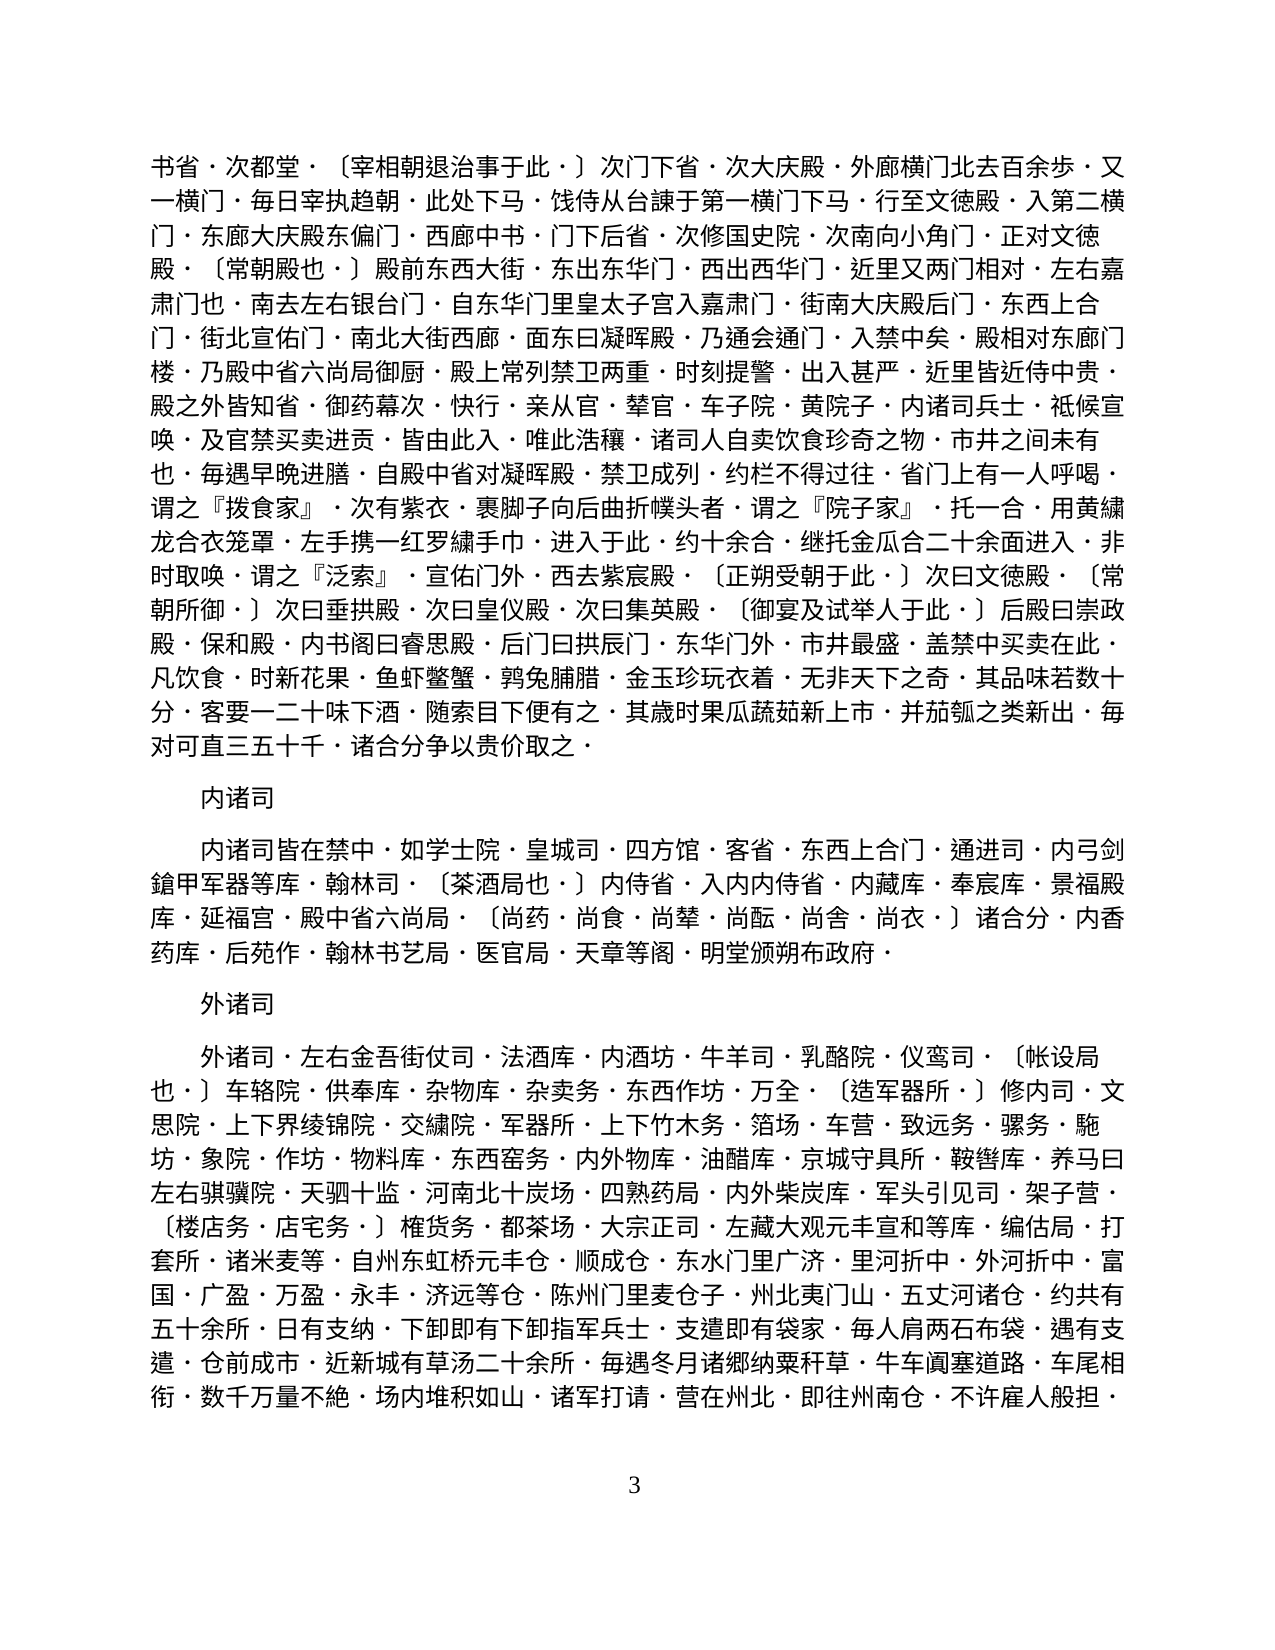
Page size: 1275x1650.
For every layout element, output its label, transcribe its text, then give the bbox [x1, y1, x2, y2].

text 外诸司 [150, 987, 1125, 1021]
text 书省．次都堂．〔宰相朝退治事于此．〕次门下省．次大庆殿．外廊横门北去百余歩．又一横门．毎日宰执趋朝．此处下马．饯侍从台諌于第一横门下马．行至文徳殿．入第二横门．东廊大庆殿东偏门．西廊中书．门下后省．次修国史院．次南向小角门．正对文徳殿．〔常朝殿也．〕殿前东西大街．东出东华门．西出西华门．近里又两门相对．左右嘉肃门也．南去左右银台门．自东华门里皇太子宫入嘉肃门．街南大庆殿后门．东西上合门．街北宣佑门．南北大街西廊．面东曰凝晖殿．乃通会通门．入禁中矣．殿相对东廊门楼．乃殿中省六尚局御厨．殿上常列禁卫两重．时刻提警．出入甚严．近里皆近侍中贵．殿之外皆知省．御药幕次．快行．亲从官．辇官．车子院．黄院子．内诸司兵士．祗候宣唤．及官禁买卖进贡．皆由此入．唯此浩穰．诸司人自卖饮食珍奇之物．市井之间未有也．毎遇早晩进膳．自殿中省对凝晖殿．禁卫成列．约栏不得过往．省门上有一人呼喝．谓之『拨食家』．次有紫衣．裹脚子向后曲折幞头者．谓之『院子家』．托一合．用黄繍龙合衣笼罩．左手携一红罗繍手巾．进入于此．约十余合．继托金瓜合二十余面进入．非时取唤．谓之『泛索』．宣佑门外．西去紫宸殿．〔正朔受朝于此．〕次曰文徳殿．〔常朝所御．〕次曰垂拱殿．次曰皇仪殿．次曰集英殿．〔御宴及试举人于此．〕后殿曰崇政殿．保和殿．内书阁曰睿思殿．后门曰拱辰门．东华门外．市井最盛．盖禁中买卖在此．凡饮食．时新花果．鱼虾鳖蟹．鹑兔脯腊．金玉珍玩衣着．无非天下之奇．其品味若数十分．客要一二十味下酒．随索目下便有之．其歳时果瓜蔬茹新上市．并茄瓠之类新出．毎对可直三五十千．诸合分争以贵价取之． [150, 150, 1125, 763]
text 内诸司皆在禁中．如学士院．皇城司．四方馆．客省．东西上合门．通进司．内弓剑鎗甲军器等库．翰林司．〔茶酒局也．〕内侍省．入内内侍省．内藏库．奉宸库．景福殿库．延福宫．殿中省六尚局．〔尚药．尚食．尚辇．尚酝．尚舎．尚衣．〕诸合分．内香药库．后苑作．翰林书艺局．医官局．天章等阁．明堂颁朔布政府． [150, 833, 1125, 969]
text 外诸司．左右金吾街仗司．法酒库．内酒坊．牛羊司．乳酪院．仪鸾司．〔帐设局也．〕车辂院．供奉库．杂物库．杂卖务．东西作坊．万全．〔造军器所．〕修内司．文思院．上下界绫锦院．交繍院．军器所．上下竹木务．箔场．车营．致远务．骡务．駞坊．象院．作坊．物料库．东西窑务．内外物库．油醋库．京城守具所．鞍辔库．养马曰左右骐骥院．天驷十监．河南北十炭场．四熟药局．内外柴炭库．军头引见司．架子营．〔楼店务．店宅务．〕榷货务．都茶场．大宗正司．左藏大观元丰宣和等库．编估局．打套所．诸米麦等．自州东虹桥元丰仓．顺成仓．东水门里广济．里河折中．外河折中．富国．广盈．万盈．永丰．济远等仓．陈州门里麦仓子．州北夷门山．五丈河诸仓．约共有五十余所．日有支纳．下卸即有下卸指军兵士．支遣即有袋家．毎人肩两石布袋．遇有支遣．仓前成市．近新城有草汤二十余所．毎遇冬月诸郷纳粟秆草．牛车阗塞道路．车尾相衔．数千万量不絶．场内堆积如山．诸军打请．营在州北．即往州南仓．不许雇人般担． [150, 1039, 1125, 1414]
text 内诸司 [150, 781, 1125, 815]
